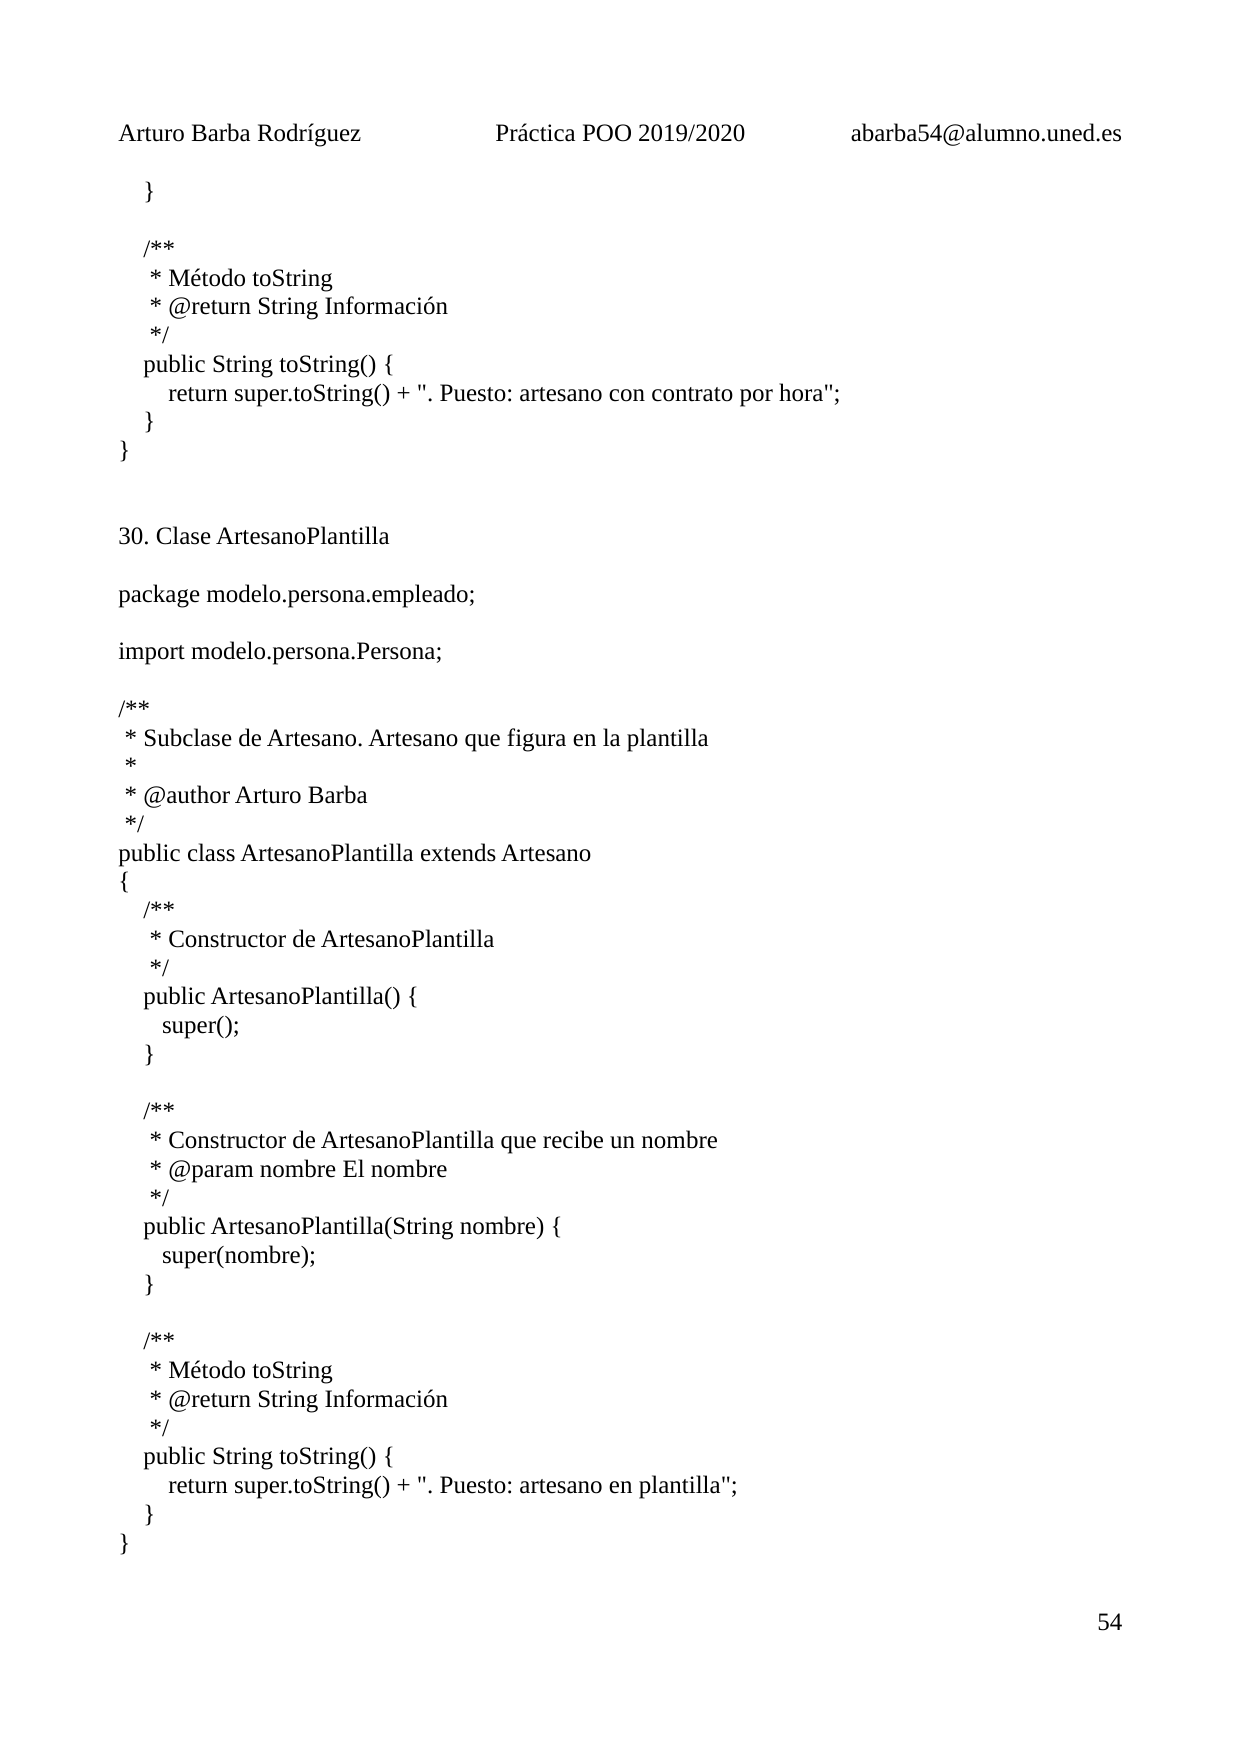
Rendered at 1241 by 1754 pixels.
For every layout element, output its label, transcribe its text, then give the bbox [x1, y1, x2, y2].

text */ [118, 1183, 1122, 1211]
text * @return String Información [118, 1384, 1122, 1413]
text * @return String Información [118, 291, 1122, 320]
text import modelo.persona.Persona; [118, 636, 1122, 665]
text public String toString() { [118, 349, 1122, 378]
text */ [118, 953, 1122, 981]
text * Subclase de Artesano. Artesano que figura en la plantilla [118, 723, 1122, 751]
text * Método toString [118, 263, 1122, 291]
text */ [118, 809, 1122, 838]
text } [118, 176, 1122, 205]
text * @author Arturo Barba [118, 780, 1122, 809]
text * Constructor de ArtesanoPlantilla que recibe un nombre [118, 1125, 1122, 1154]
text super(); [118, 1010, 1122, 1039]
text */ [118, 320, 1122, 349]
text * Método toString [118, 1355, 1122, 1384]
text public class ArtesanoPlantilla extends Artesano [118, 838, 1122, 866]
text /** [118, 895, 1122, 924]
text /** [118, 1326, 1122, 1355]
text } [118, 1269, 1122, 1298]
text return super.toString() + ". Puesto: artesano con contrato por hora"; [118, 378, 1122, 406]
text * @param nombre El nombre [118, 1154, 1122, 1183]
text 30. Clase ArtesanoPlantilla [118, 521, 1122, 550]
text } [118, 1499, 1122, 1528]
text } [118, 1528, 1122, 1556]
text return super.toString() + ". Puesto: artesano en plantilla"; [118, 1470, 1122, 1499]
text super(nombre); [118, 1240, 1122, 1269]
text * Constructor de ArtesanoPlantilla [118, 924, 1122, 953]
text { [118, 866, 1122, 895]
text } [118, 406, 1122, 435]
text package modelo.persona.empleado; [118, 579, 1122, 608]
text public ArtesanoPlantilla() { [118, 981, 1122, 1010]
text /** [118, 1096, 1122, 1125]
text } [118, 435, 1122, 464]
text */ [118, 1413, 1122, 1441]
text public ArtesanoPlantilla(String nombre) { [118, 1211, 1122, 1240]
text /** [118, 234, 1122, 263]
text /** [118, 694, 1122, 723]
text public String toString() { [118, 1441, 1122, 1470]
text } [118, 1039, 1122, 1068]
text * [118, 751, 1122, 780]
